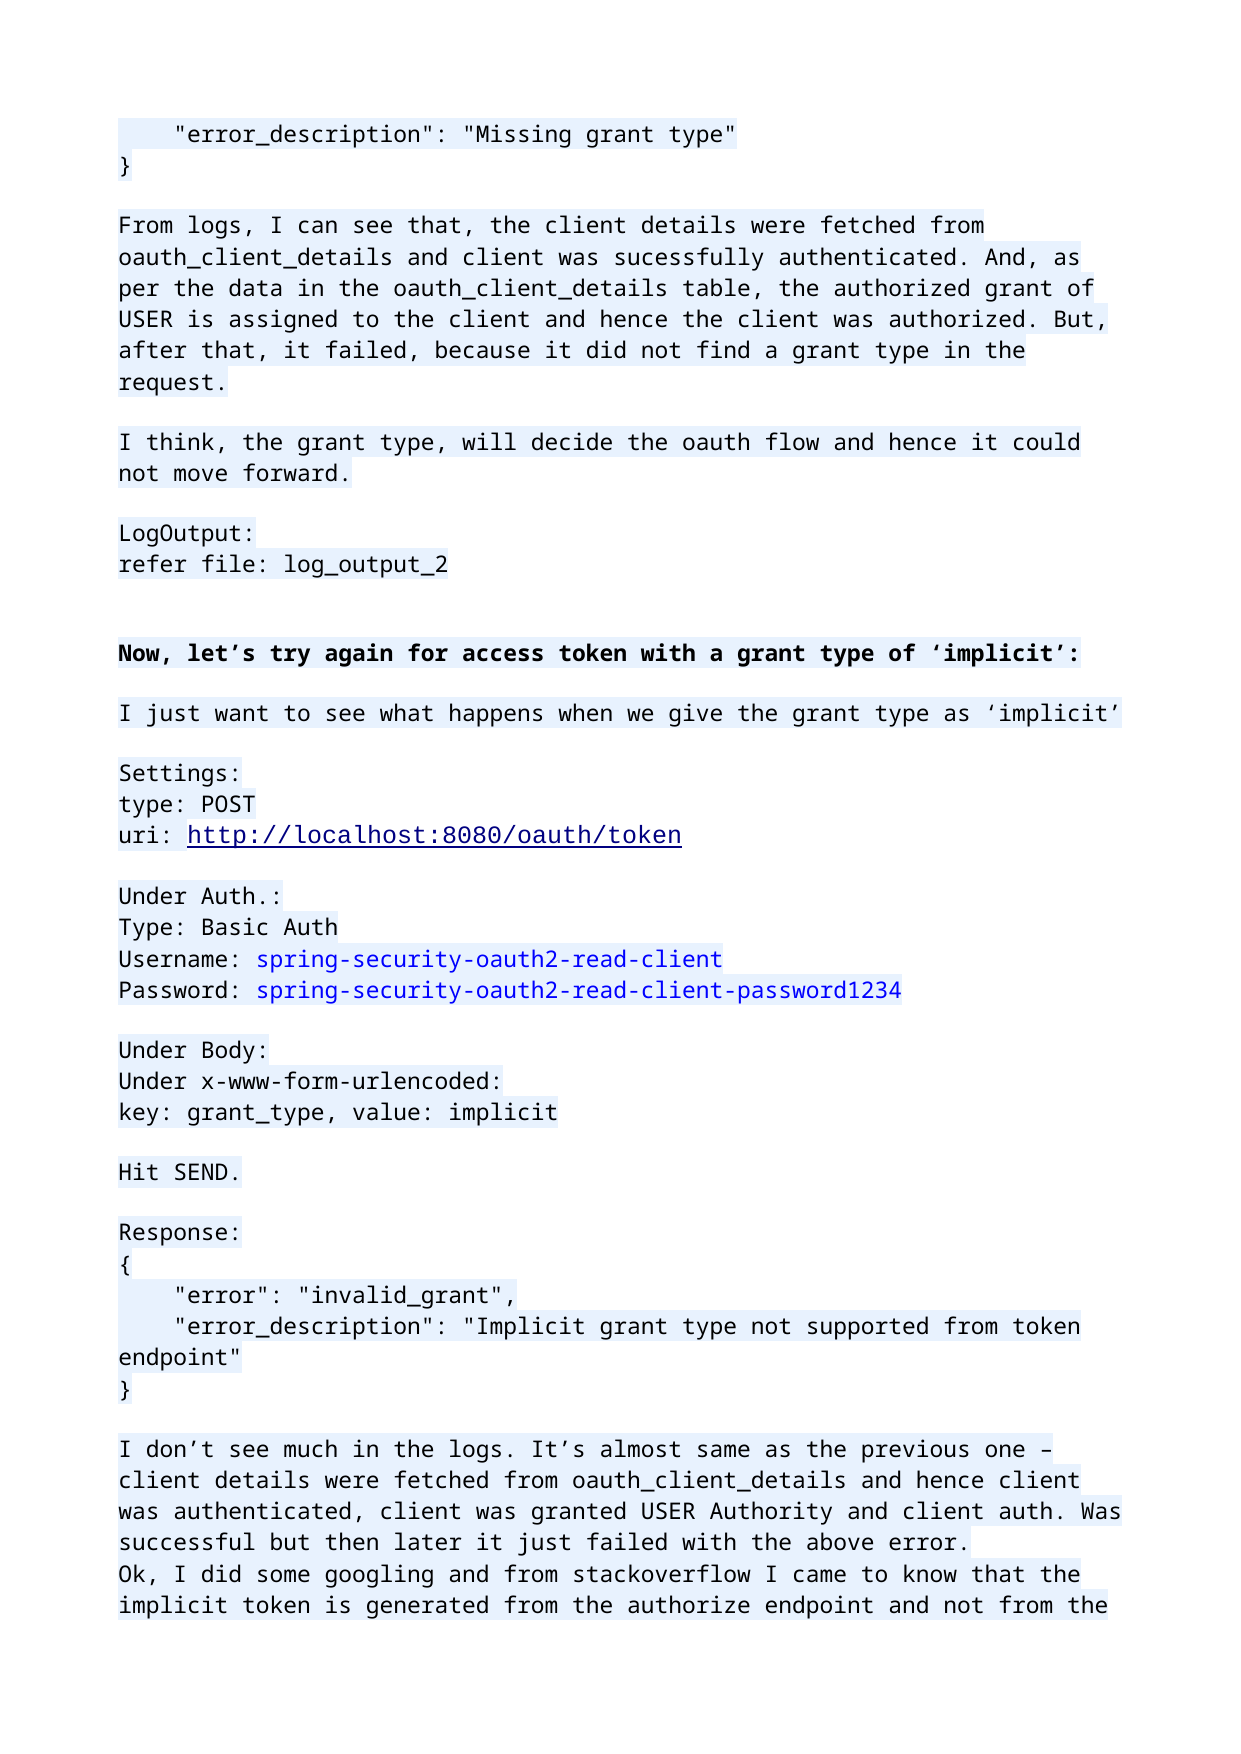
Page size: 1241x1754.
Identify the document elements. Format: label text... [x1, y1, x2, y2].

text "error_description": "Missing grant type" [118, 118, 1122, 149]
text Under Auth.: [118, 880, 1122, 911]
text Settings: [118, 757, 1122, 788]
text I just want to see what happens when we give the grant type as ‘implicit’ [118, 697, 1122, 728]
text Hit SEND. [118, 1156, 1122, 1188]
text LogOutput: [118, 517, 1122, 548]
text Under Body: [118, 1034, 1122, 1065]
text Response: [118, 1216, 1122, 1248]
text From logs, I can see that, the client details were fetched from oauth_client_details and client was sucessfully authenticated. And, as per the data in the oauth_client_details table, the authorized grant of USER is assigned to the client and hence the client was authorized. But, after that, it failed, because it did not find a grant type in the request. [118, 209, 1122, 397]
text Now, let’s try again for access token with a grant type of ‘implicit’: [118, 637, 1122, 668]
text refer file: log_output_2 [118, 548, 1122, 579]
text { [118, 1248, 1122, 1279]
text key: grant_type, value: implicit [118, 1096, 1122, 1128]
text type: POST [118, 788, 1122, 819]
text } [118, 1373, 1122, 1404]
text uri: http://localhost:8080/oauth/token [118, 819, 1122, 851]
text I think, the grant type, will decide the oauth flow and hence it could not move forward. [118, 426, 1122, 488]
text "error": "invalid_grant", [118, 1279, 1122, 1310]
text I don’t see much in the logs. It’s almost same as the previous one – client details were fetched from oauth_client_details and hence client was authenticated, client was granted USER Authority and client auth. Was successful but then later it just failed with the above error. [118, 1433, 1122, 1558]
text Under x-www-form-urlencoded: [118, 1065, 1122, 1096]
text Password: spring-security-oauth2-read-client-password1234 [118, 974, 1122, 1005]
text Ok, I did some googling and from stackoverflow I came to know that the implicit token is generated from the authorize endpoint and not from the [118, 1558, 1122, 1620]
text } [118, 149, 1122, 181]
text "error_description": "Implicit grant type not supported from token endpoint" [118, 1310, 1122, 1373]
text Username: spring-security-oauth2-read-client [118, 943, 1122, 974]
text Type: Basic Auth [118, 911, 1122, 943]
